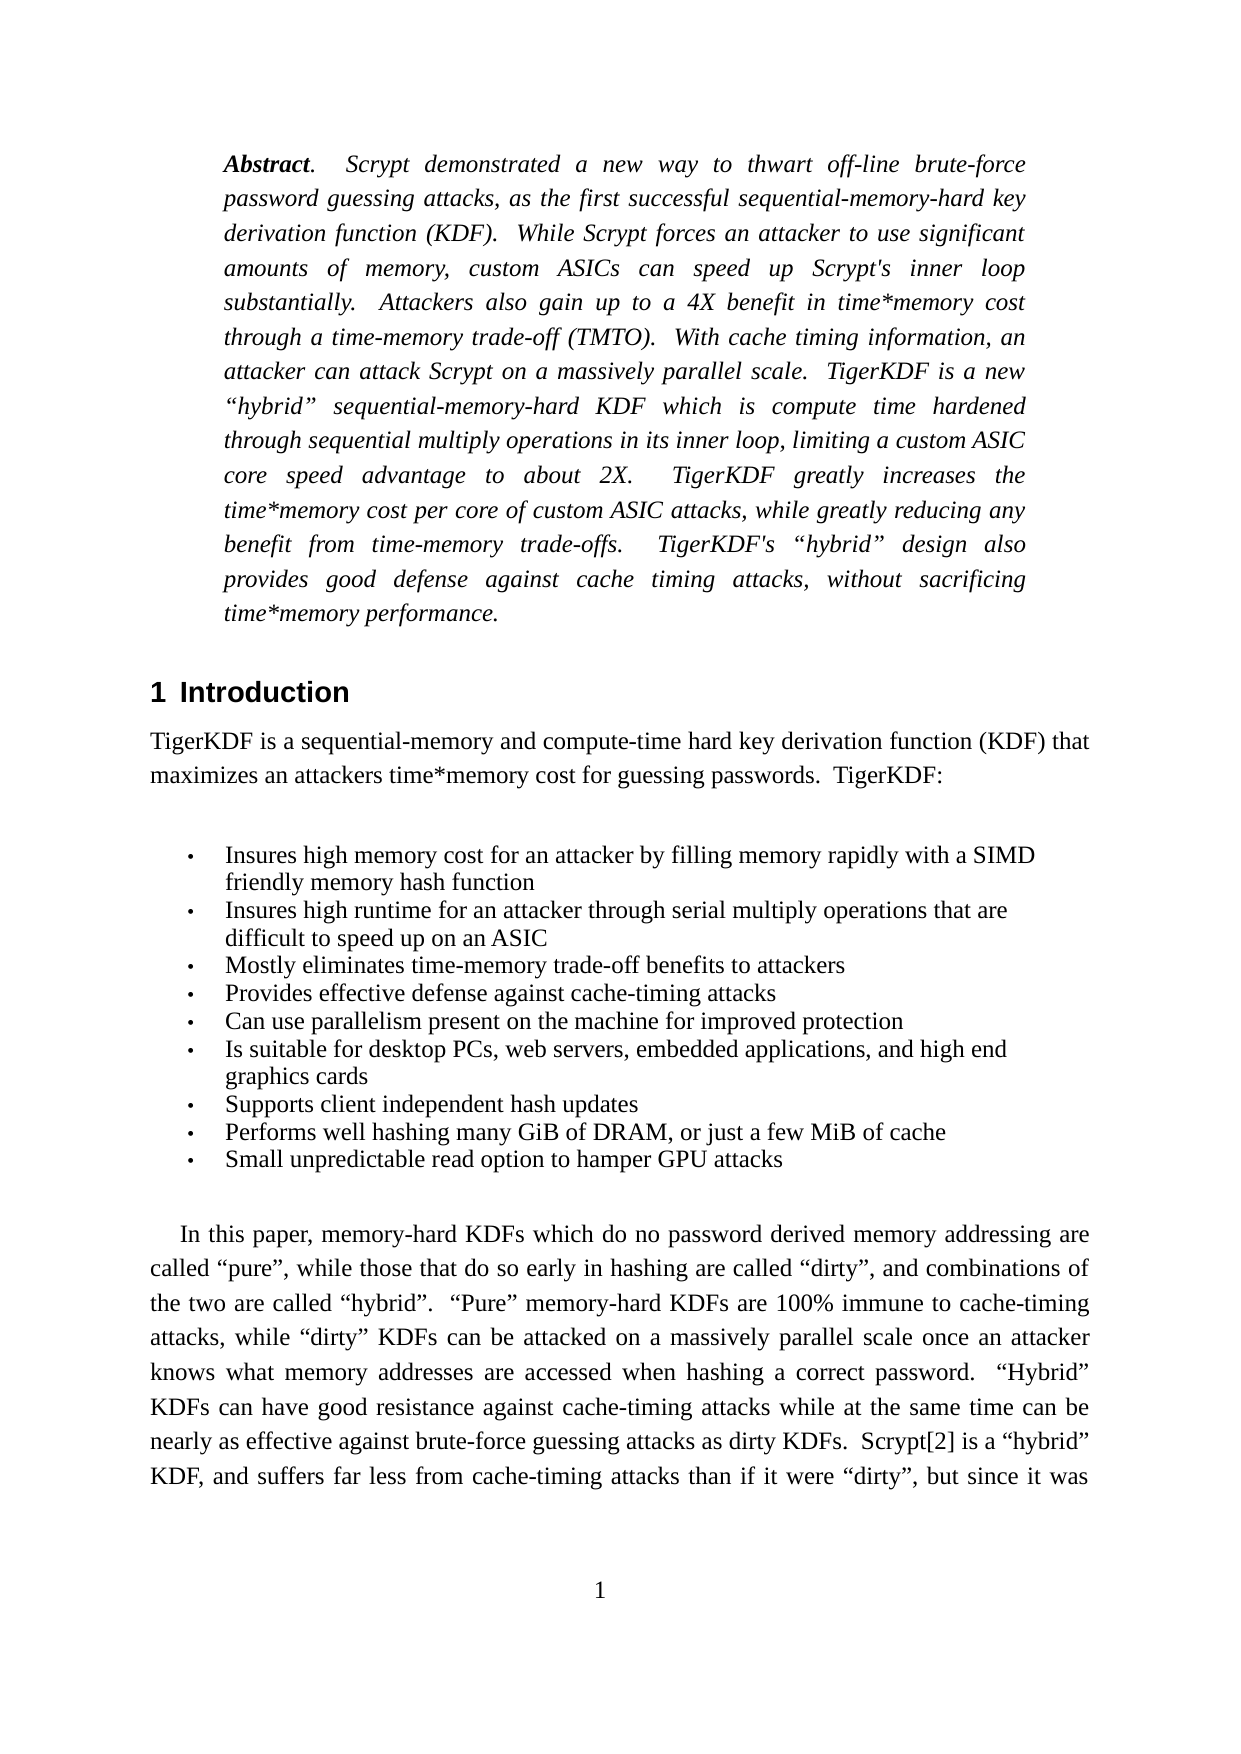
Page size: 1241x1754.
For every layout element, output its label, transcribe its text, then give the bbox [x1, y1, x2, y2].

list Performs well hashing many GiB of DRAM, or just a few MiB of cache [187, 1118, 1091, 1146]
list Insures high runtime for an attacker through serial multiply operations that are difficult to speed up on an ASIC [187, 896, 1091, 952]
list Provides effective defense against cache-timing attacks [187, 979, 1091, 1007]
list Supports client independent hash updates [187, 1090, 1091, 1118]
list Can use parallelism present on the machine for improved protection [187, 1007, 1091, 1035]
list Is suitable for desktop PCs, web servers, embedded applications, and high end graphics cards [187, 1035, 1091, 1090]
list Small unpredictable read option to hamper GPU attacks [187, 1146, 1091, 1173]
text TigerKDF is a sequential-memory and compute-time hard key derivation function (KDF) that maximizes an attackers time*memory cost for guessing passwords. TigerKDF: [150, 727, 1091, 789]
subtitle Introduction [150, 676, 1091, 708]
list Mostly eliminates time-memory trade-off benefits to attackers [187, 952, 1091, 979]
list Insures high memory cost for an attacker by filling memory rapidly with a SIMD friendly memory hash function [187, 841, 1091, 896]
text Abstract. Scrypt demonstrated a new way to thwart off-line brute-force password guessing attacks, as the first successful sequential-memory-hard key derivation function (KDF). While Scrypt forces an attacker to use significant amounts of memory, custom ASICs can speed up Scrypt's inner loop substantially. Attackers also gain up to a 4X benefit in time*memory cost through a time-memory trade-off (TMTO). With cache timing information, an attacker can attack Scrypt on a massively parallel scale. TigerKDF is a new “hybrid” sequential-memory-hard KDF which is compute time hardened through sequential multiply operations in its inner loop, limiting a custom ASIC core speed advantage to about 2X. TigerKDF greatly increases the time*memory cost per core of custom ASIC attacks, while greatly reducing any benefit from time-memory trade-offs. TigerKDF's “hybrid” design also provides good defense against cache timing attacks, without sacrificing time*memory performance. [223, 150, 1029, 627]
text In this paper, memory-hard KDFs which do no password derived memory addressing are called “pure”, while those that do so early in hashing are called “dirty”, and combinations of the two are called “hybrid”. “Pure” memory-hard KDFs are 100% immune to cache-timing attacks, while “dirty” KDFs can be attacked on a massively parallel scale once an attacker knows what memory addresses are accessed when hashing a correct password. “Hybrid” KDFs can have good resistance against cache-timing attacks while at the same time can be nearly as effective against brute-force guessing attacks as dirty KDFs. Scrypt[2] is a “hybrid” KDF, and suffers far less from cache-timing attacks than if it were “dirty”, but since it was [150, 1220, 1091, 1489]
